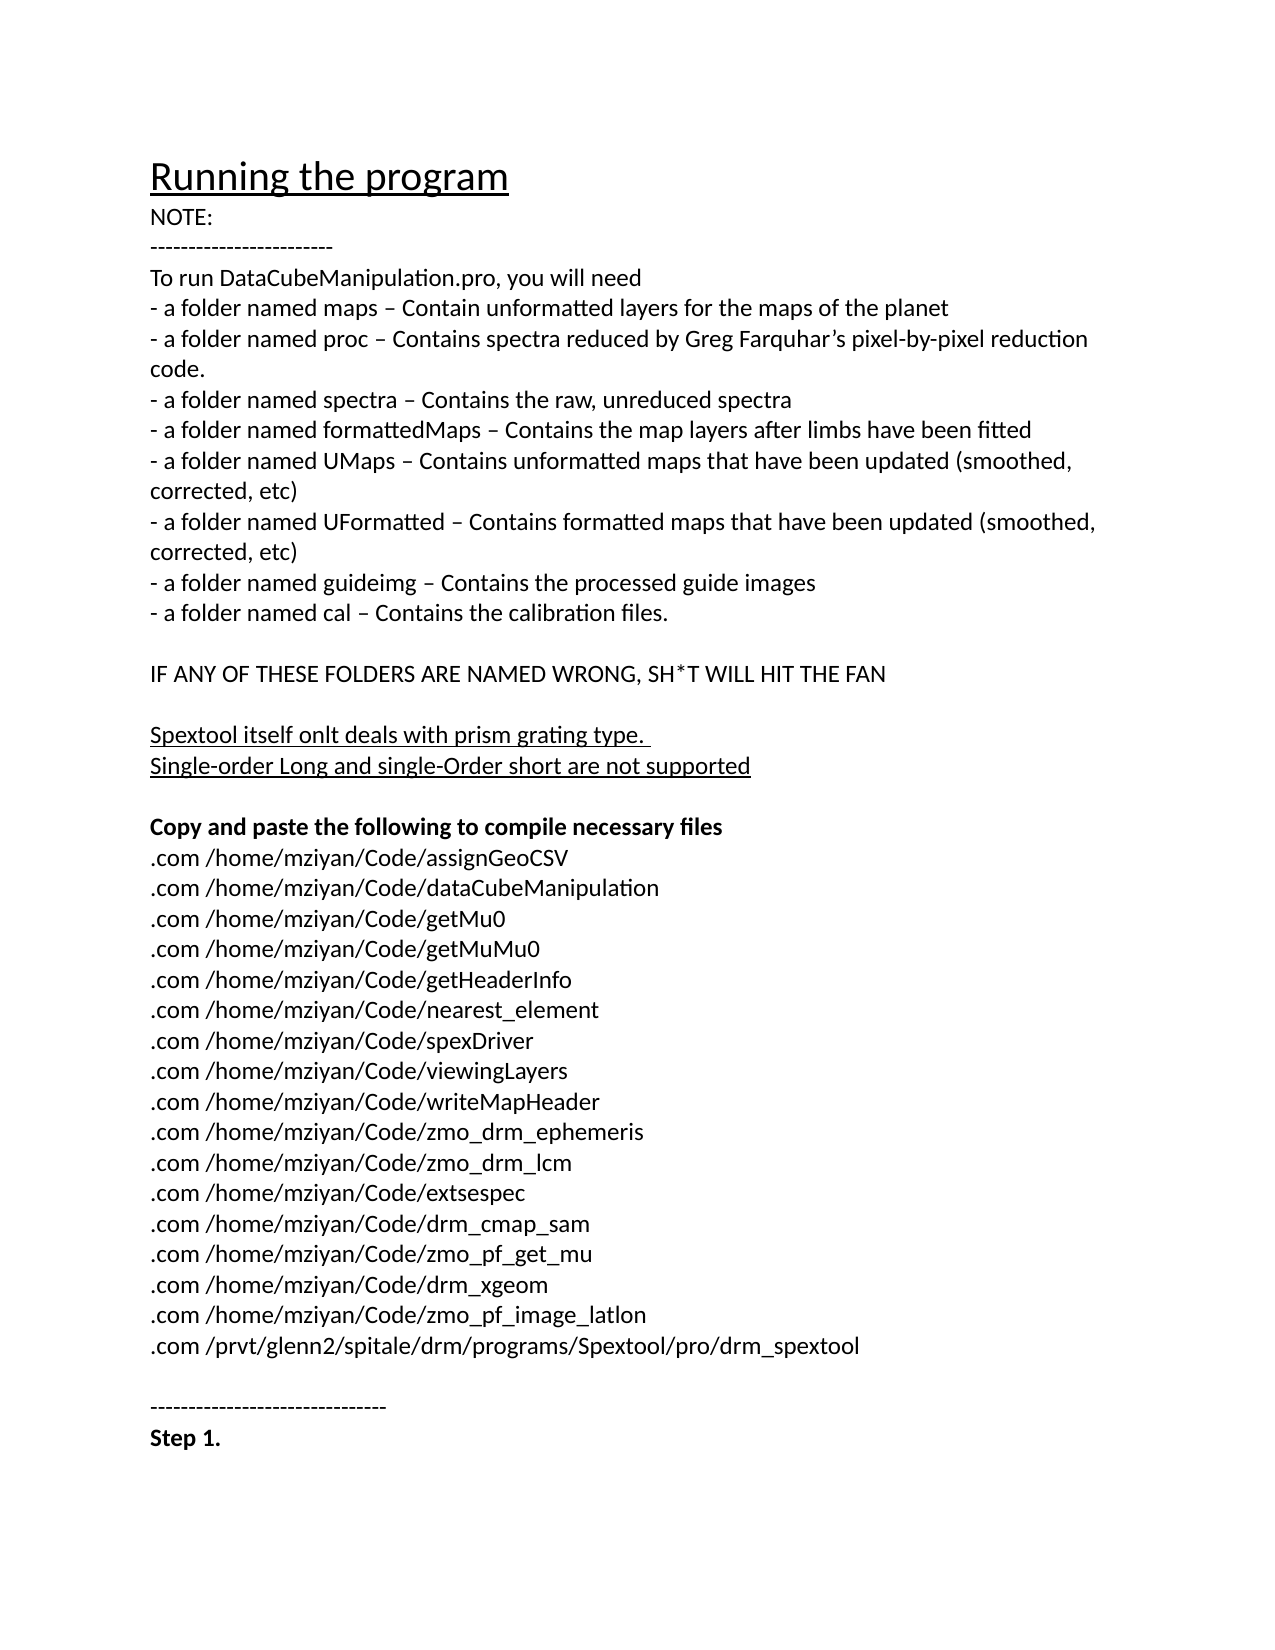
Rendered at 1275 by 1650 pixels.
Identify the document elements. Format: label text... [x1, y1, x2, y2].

text - a folder named UFormatted – Contains formatted maps that have been updated (smoothed, corrected, etc) [150, 506, 1125, 567]
text .com /prvt/glenn2/spitale/drm/programs/Spextool/pro/drm_spextool [150, 1330, 1125, 1361]
text .com /home/mziyan/Code/dataCubeManipulation [150, 872, 1125, 903]
text ------------------------------- [150, 1391, 1125, 1422]
text .com /home/mziyan/Code/getMu0 [150, 903, 1125, 933]
text .com /home/mziyan/Code/drm_xgeom [150, 1269, 1125, 1299]
text Copy and paste the following to compile necessary files [150, 811, 1125, 842]
text .com /home/mziyan/Code/viewingLayers [150, 1055, 1125, 1086]
text To run DataCubeManipulation.pro, you will need [150, 262, 1125, 292]
text .com /home/mziyan/Code/writeMapHeader [150, 1086, 1125, 1116]
text .com /home/mziyan/Code/zmo_drm_ephemeris [150, 1116, 1125, 1147]
text Step 1. [150, 1422, 1125, 1452]
text NOTE: [150, 201, 1125, 231]
text .com /home/mziyan/Code/getMuMu0 [150, 933, 1125, 964]
text - a folder named cal – Contains the calibration files. [150, 598, 1125, 628]
text IF ANY OF THESE FOLDERS ARE NAMED WRONG, SH*T WILL HIT THE FAN [150, 659, 1125, 689]
text .com /home/mziyan/Code/assignGeoCSV [150, 842, 1125, 872]
text Single-order Long and single-Order short are not supported [150, 750, 1125, 781]
text ------------------------ [150, 231, 1125, 262]
text Spextool itself onlt deals with prism grating type. [150, 720, 1125, 750]
text - a folder named proc – Contains spectra reduced by Greg Farquhar’s pixel-by-pixel reduction code. [150, 323, 1125, 384]
text .com /home/mziyan/Code/zmo_pf_get_mu [150, 1238, 1125, 1269]
text .com /home/mziyan/Code/nearest_element [150, 994, 1125, 1025]
text .com /home/mziyan/Code/extsespec [150, 1177, 1125, 1208]
text - a folder named formattedMaps – Contains the map layers after limbs have been fitted [150, 414, 1125, 445]
text .com /home/mziyan/Code/drm_cmap_sam [150, 1208, 1125, 1238]
text - a folder named spectra – Contains the raw, unreduced spectra [150, 384, 1125, 414]
text .com /home/mziyan/Code/zmo_drm_lcm [150, 1147, 1125, 1177]
text - a folder named maps – Contain unformatted layers for the maps of the planet [150, 292, 1125, 323]
text .com /home/mziyan/Code/spexDriver [150, 1025, 1125, 1055]
text .com /home/mziyan/Code/zmo_pf_image_latlon [150, 1299, 1125, 1330]
text .com /home/mziyan/Code/getHeaderInfo [150, 964, 1125, 994]
text Running the program [150, 150, 1125, 201]
text - a folder named guideimg – Contains the processed guide images [150, 567, 1125, 598]
text - a folder named UMaps – Contains unformatted maps that have been updated (smoothed, corrected, etc) [150, 445, 1125, 506]
